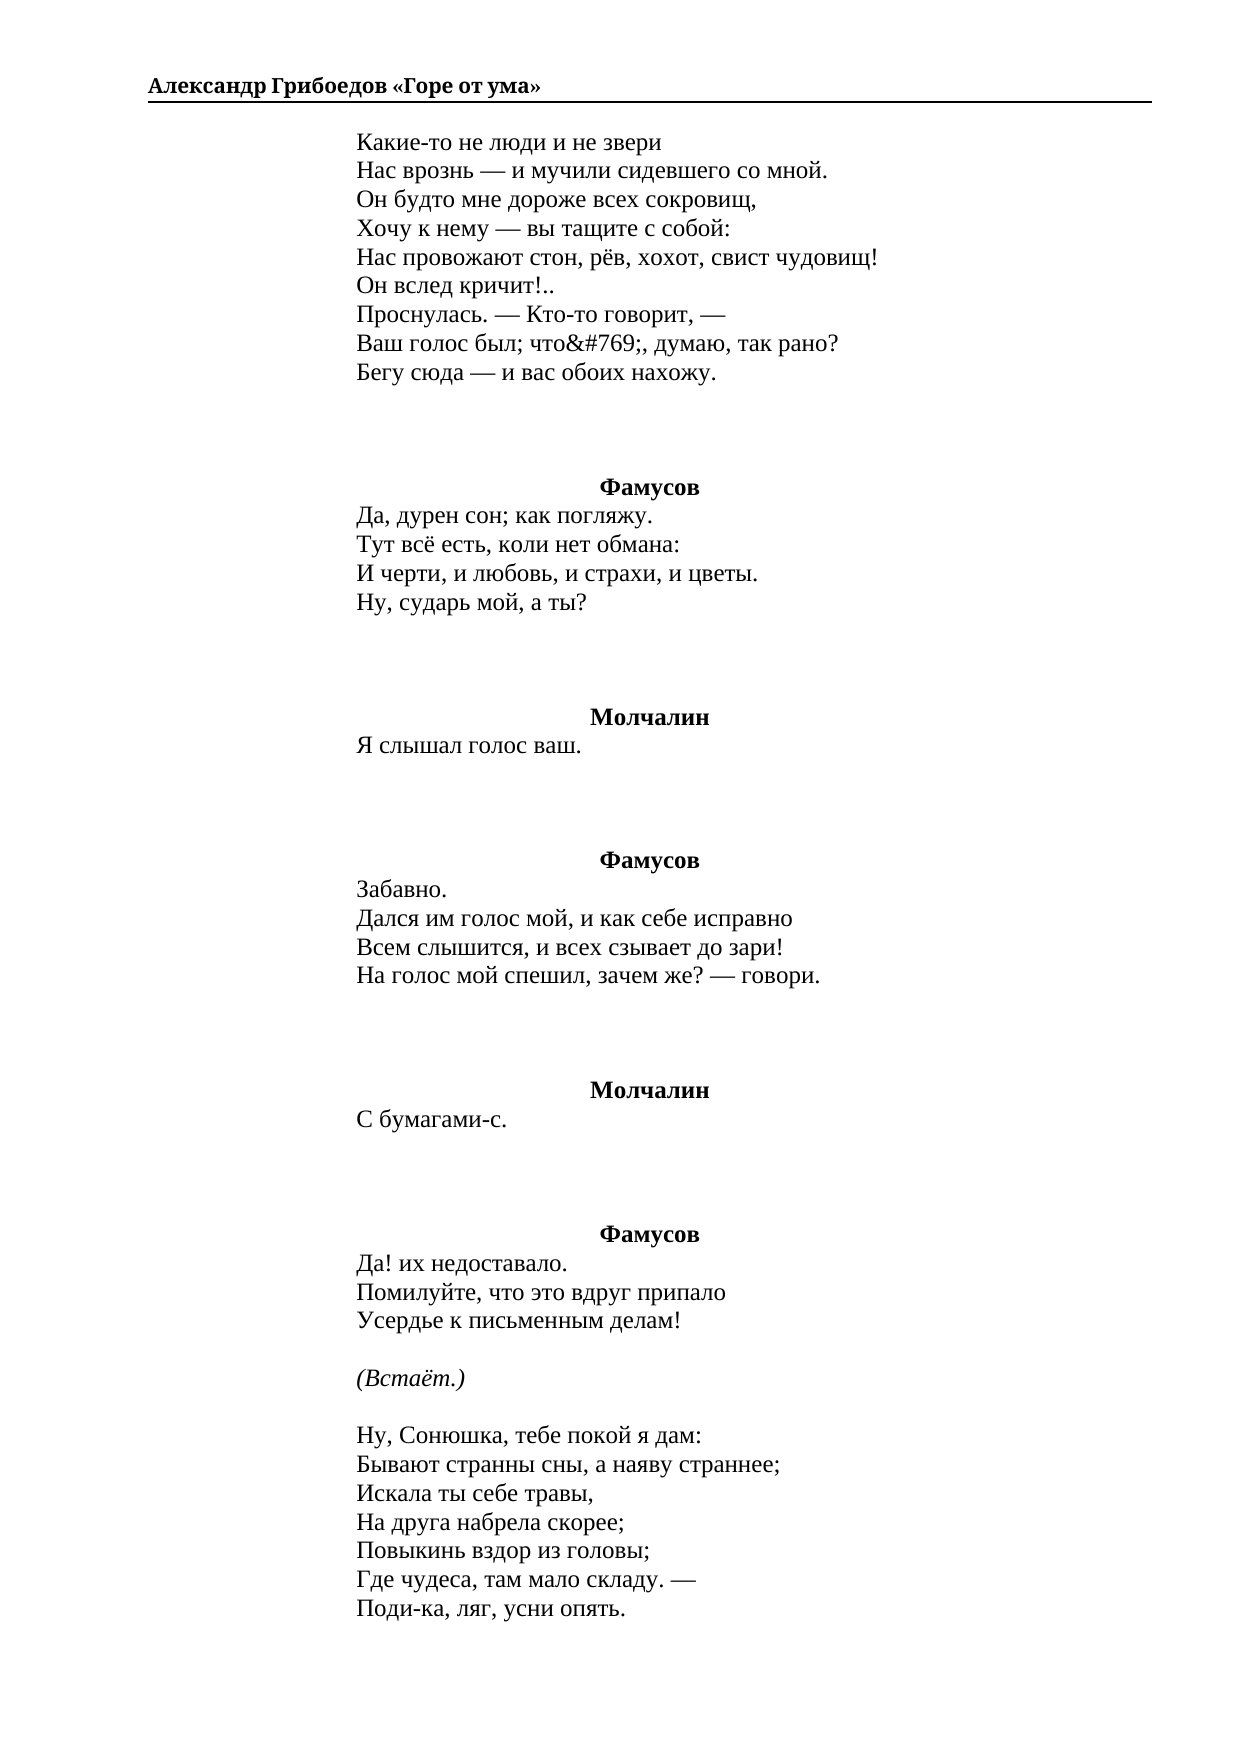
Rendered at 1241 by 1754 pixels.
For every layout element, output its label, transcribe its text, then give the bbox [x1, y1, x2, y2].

subtitle Фамусов [148, 1219, 1152, 1248]
text Дался им голос мой, и как себе исправно [356, 903, 1089, 932]
text Забавно. [356, 874, 1089, 903]
subtitle Фамусов [148, 845, 1152, 874]
text Поди-ка, ляг, усни опять. [356, 1593, 1089, 1622]
subtitle Молчалин [148, 702, 1152, 730]
text Ну, Сонюшка, тебе покой я дам: [356, 1420, 1089, 1449]
text На друга набрела скорее; [356, 1507, 1089, 1535]
text Я слышал голос ваш. [356, 730, 1089, 759]
text Бегу сюда — и вас обоих нахожу. [356, 357, 1089, 385]
text Проснулась. — Кто-то говорит, — [356, 299, 1089, 328]
text На голос мой спешил, зачем же? — говори. [356, 960, 1089, 989]
text Да, дурен сон; как погляжу. [356, 500, 1089, 529]
text Хочу к нему — вы тащите с собой: [356, 213, 1089, 242]
text Какие-то не люди и не звери [356, 127, 1089, 155]
subtitle Молчалин [148, 1075, 1152, 1104]
text И черти, и любовь, и страхи, и цветы. [356, 558, 1089, 587]
text Нас провожают стон, рёв, хохот, свист чудовищ! [356, 242, 1089, 270]
text Ну, сударь мой, а ты? [356, 587, 1089, 615]
text Повыкинь вздор из головы; [356, 1535, 1089, 1564]
text Он будто мне дороже всех сокровищ, [356, 184, 1089, 213]
text (Встаёт.) [356, 1363, 1089, 1392]
text Усердье к письменным делам! [356, 1305, 1089, 1334]
text Помилуйте, что это вдруг припало [356, 1277, 1089, 1305]
text Он вслед кричит!.. [356, 270, 1089, 299]
text Тут всё есть, коли нет обмана: [356, 529, 1089, 558]
text Где чудеса, там мало складу. — [356, 1564, 1089, 1593]
text Всем слышится, и всех сзывает до зари! [356, 932, 1089, 960]
text Нас врознь — и мучили сидевшего со мной. [356, 155, 1089, 184]
subtitle Фамусов [148, 472, 1152, 500]
text Бывают странны сны, а наяву страннее; [356, 1449, 1089, 1478]
text С бумагами-с. [356, 1104, 1089, 1133]
text Да! их недоставало. [356, 1248, 1089, 1277]
text Ваш голос был; что&#769;, думаю, так рано? [356, 328, 1089, 357]
text Искала ты себе травы, [356, 1478, 1089, 1507]
